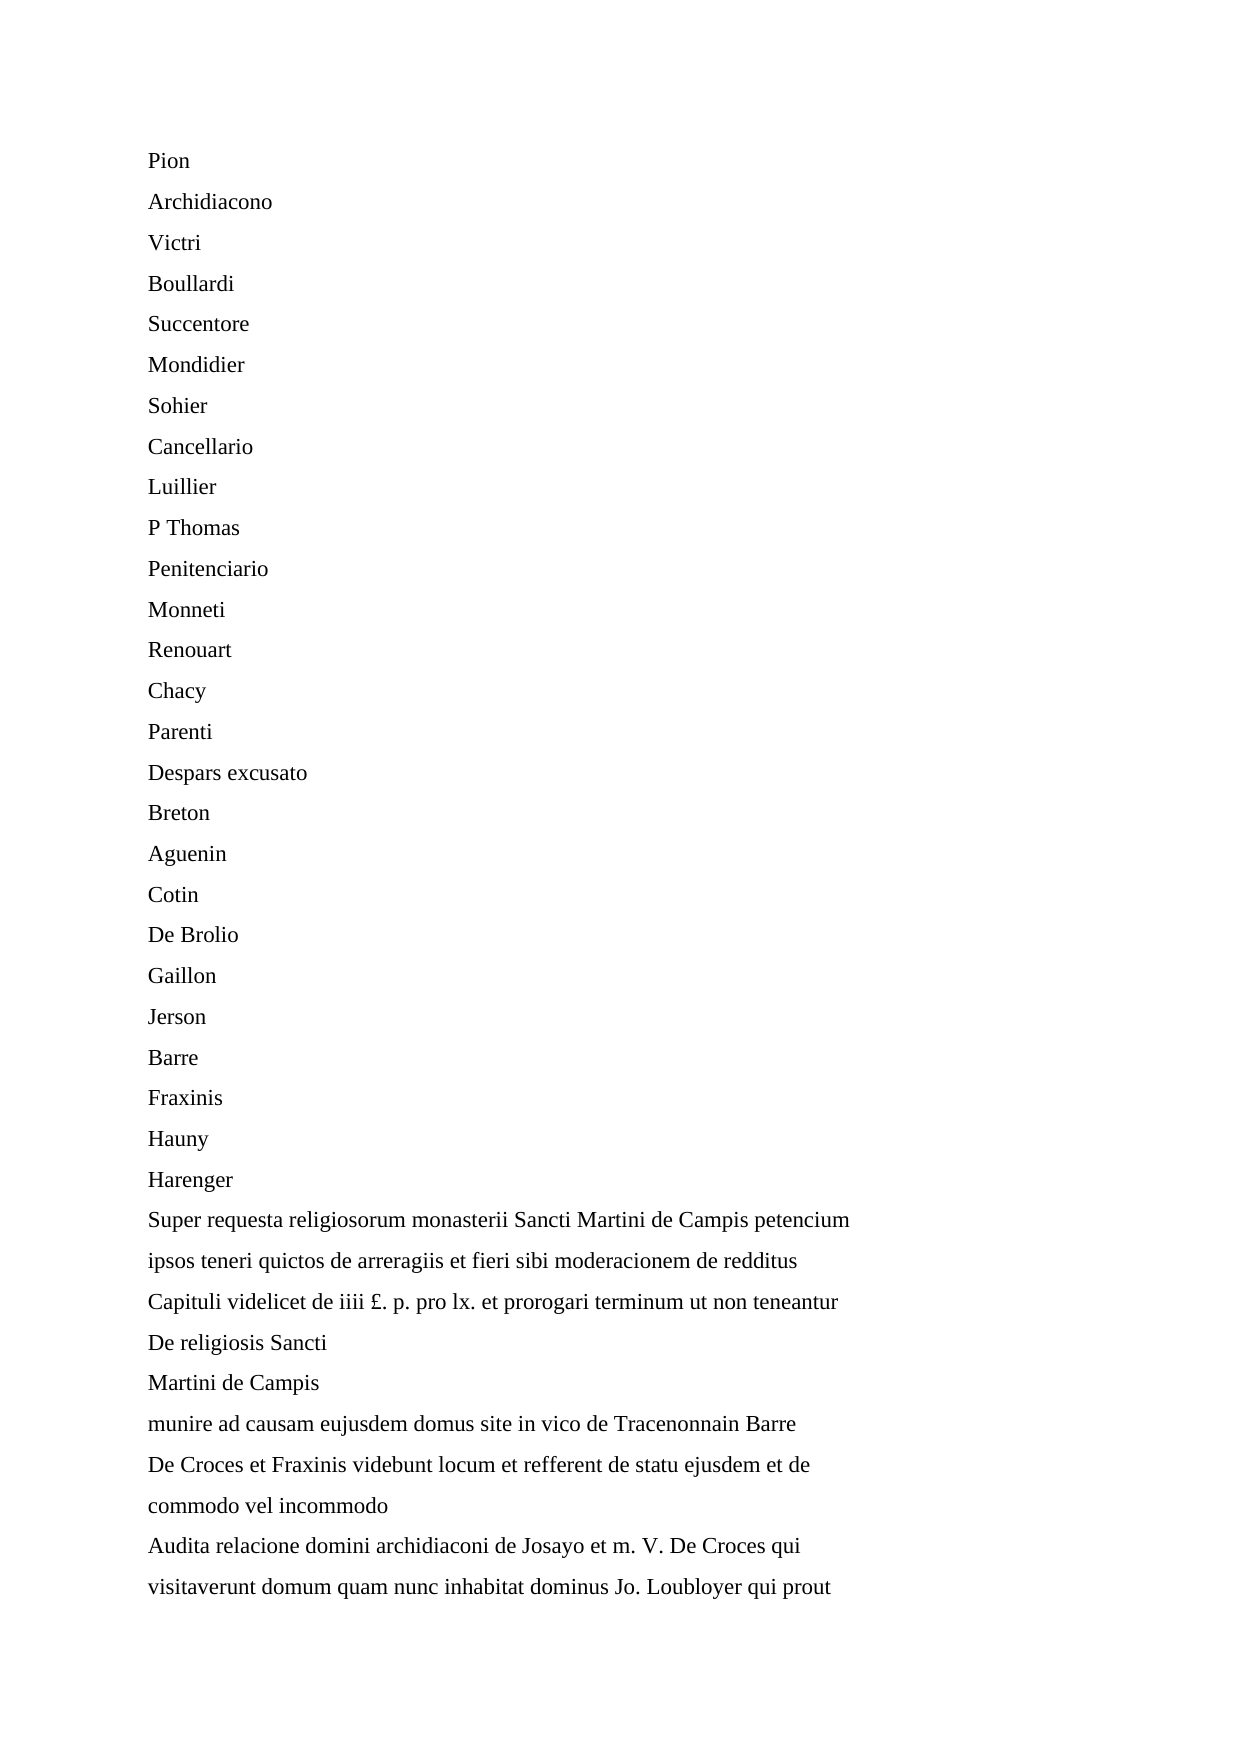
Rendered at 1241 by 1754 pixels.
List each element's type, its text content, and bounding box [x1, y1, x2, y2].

text Gaillon [148, 962, 1093, 988]
text Barre [148, 1044, 1093, 1070]
text Despars excusato [148, 758, 1093, 785]
text Boullardi [148, 270, 1093, 296]
text visitaverunt domum quam nunc inhabitat dominus Jo. Loubloyer qui prout [148, 1573, 1093, 1599]
text Fraxinis [148, 1084, 1093, 1111]
text Parenti [148, 718, 1093, 744]
text P Thomas [148, 514, 1093, 541]
text Aguenin [148, 840, 1093, 866]
text Sohier [148, 392, 1093, 418]
text Cancellario [148, 433, 1093, 459]
text Breton [148, 799, 1093, 826]
text Audita relacione domini archidiaconi de Josayo et m. V. De Croces qui [148, 1532, 1093, 1559]
text commodo vel incommodo [148, 1492, 1093, 1518]
text Renouart [148, 636, 1093, 663]
text Hauny [148, 1125, 1093, 1151]
text Monneti [148, 596, 1093, 622]
text Victri [148, 229, 1093, 255]
text Luillier [148, 473, 1093, 500]
text Jerson [148, 1003, 1093, 1029]
text Chacy [148, 677, 1093, 703]
text Penitenciario [148, 555, 1093, 581]
text Pion [148, 148, 1093, 174]
text munire ad causam eujusdem domus site in vico de Tracenonnain Barre [148, 1410, 1093, 1437]
text De Brolio [148, 921, 1093, 948]
text Capituli videlicet de iiii £. p. pro lx. et prorogari terminum ut non teneantur [148, 1288, 1093, 1314]
text Mondidier [148, 351, 1093, 378]
text Cotin [148, 881, 1093, 907]
text De religiosis Sancti [148, 1329, 1093, 1355]
text Super requesta religiosorum monasterii Sancti Martini de Campis petencium [148, 1207, 1093, 1233]
text Harenger [148, 1166, 1093, 1192]
text De Croces et Fraxinis videbunt locum et refferent de statu ejusdem et de [148, 1451, 1093, 1477]
text Martini de Campis [148, 1369, 1093, 1396]
text ipsos teneri quictos de arreragiis et fieri sibi moderacionem de redditus [148, 1247, 1093, 1274]
text Succentore [148, 311, 1093, 337]
text Archidiacono [148, 188, 1093, 215]
